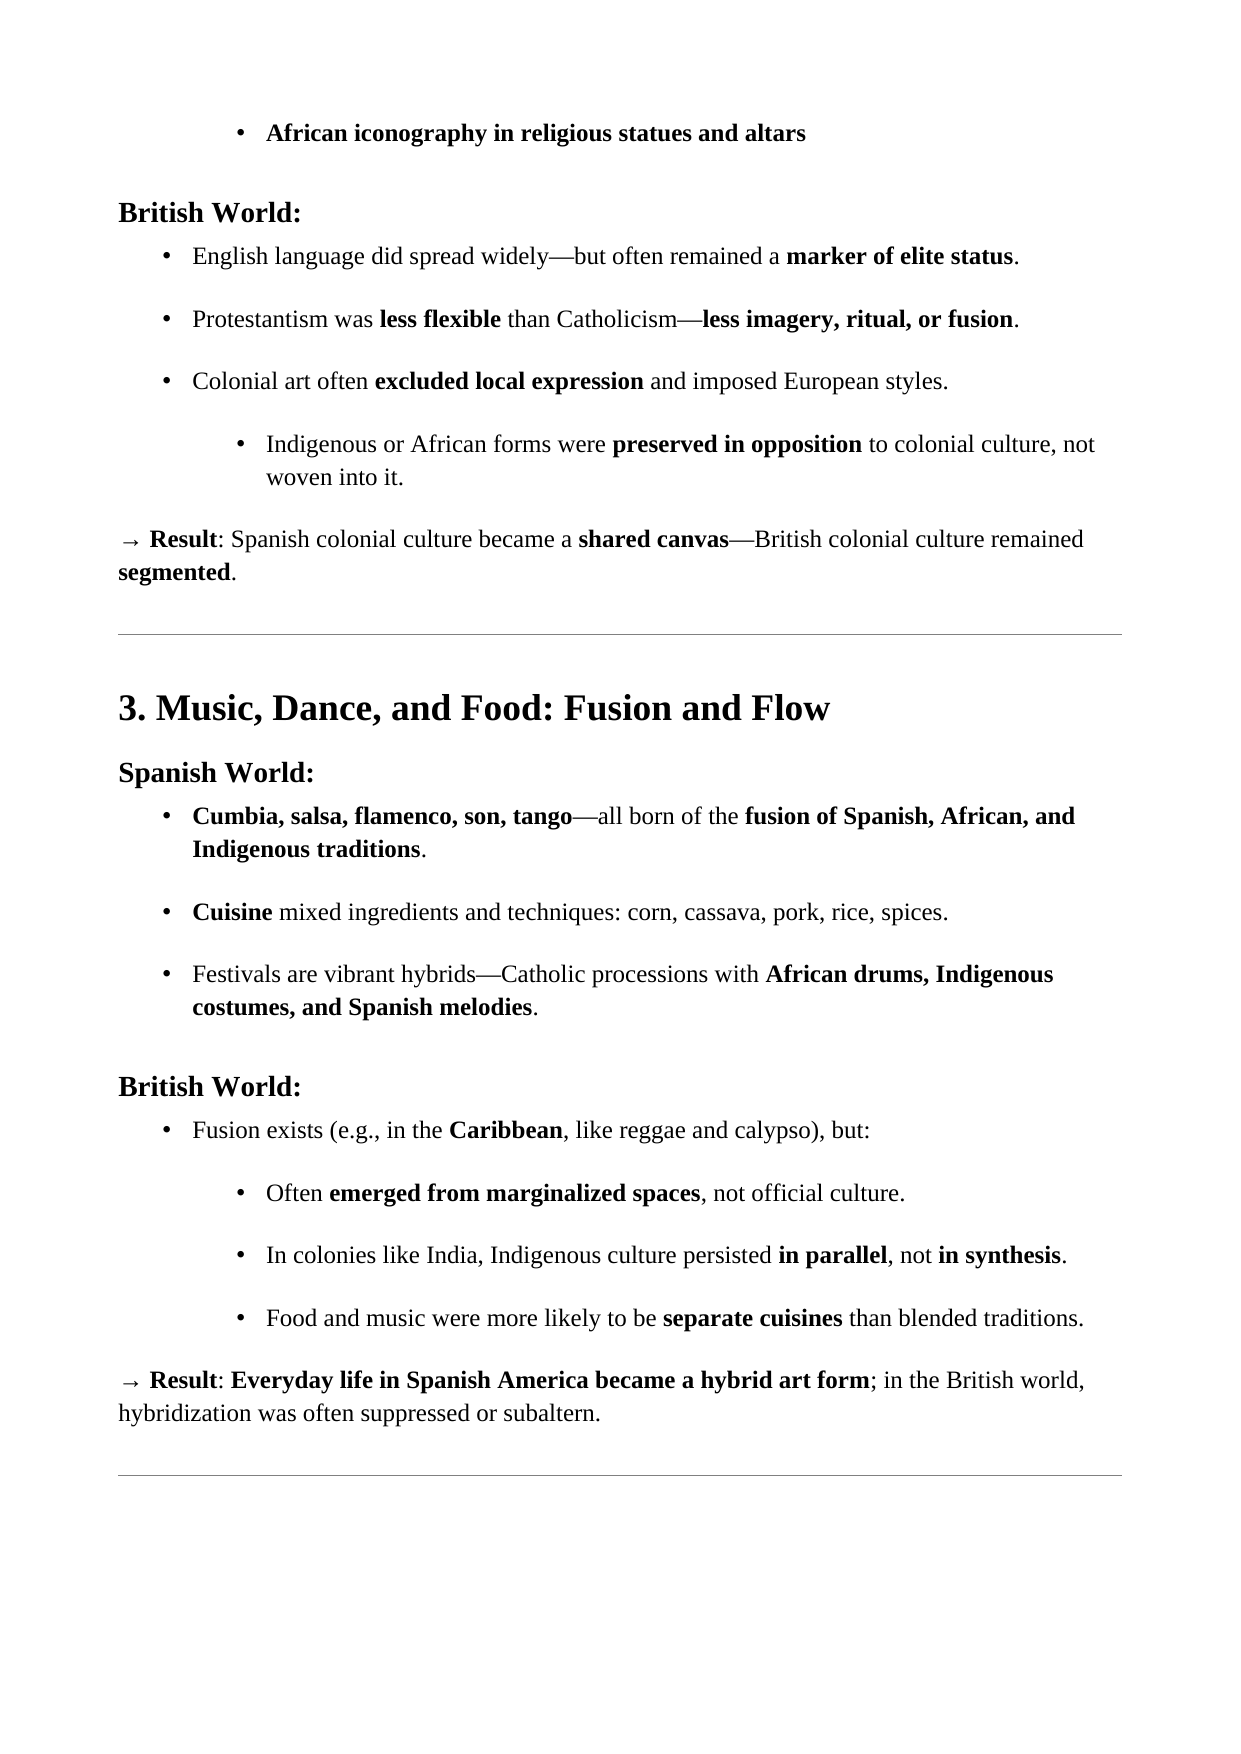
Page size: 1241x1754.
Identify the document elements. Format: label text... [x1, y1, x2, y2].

list Cumbia, salsa, flamenco, son, tango—all born of the fusion of Spanish, African, and Indigenous traditions. [162, 801, 1122, 863]
subtitle British World: [118, 1069, 1122, 1103]
subtitle British World: [118, 195, 1122, 229]
list Festivals are vibrant hybrids—Catholic processions with African drums, Indigenous costumes, and Spanish melodies. [162, 959, 1122, 1021]
list Food and music were more likely to be separate cuisines than blended traditions. [236, 1303, 1122, 1332]
list English language did spread widely—but often remained a marker of elite status. [162, 241, 1122, 270]
list Colonial art often excluded local expression and imposed European styles. [162, 366, 1122, 395]
list African iconography in religious statues and altars [236, 118, 1122, 147]
subtitle Spanish World: [118, 755, 1122, 789]
list Protestantism was less flexible than Catholicism—less imagery, ritual, or fusion. [162, 304, 1122, 332]
text → Result: Everyday life in Spanish America became a hybrid art form; in the British world, hybridization was often suppressed or subaltern. [118, 1365, 1122, 1427]
list Indigenous or African forms were preserved in opposition to colonial culture, not woven into it. [236, 429, 1122, 491]
text → Result: Spanish colonial culture became a shared canvas—British colonial culture remained segmented. [118, 524, 1122, 586]
list Often emerged from marginalized spaces, not official culture. [236, 1178, 1122, 1207]
list In colonies like India, Indigenous culture persisted in parallel, not in synthesis. [236, 1240, 1122, 1269]
subtitle 3. Music, Dance, and Food: Fusion and Flow [118, 685, 1122, 728]
list Fusion exists (e.g., in the Caribbean, like reggae and calypso), but: [162, 1115, 1122, 1144]
list Cuisine mixed ingredients and techniques: corn, cassava, pork, rice, spices. [162, 897, 1122, 925]
